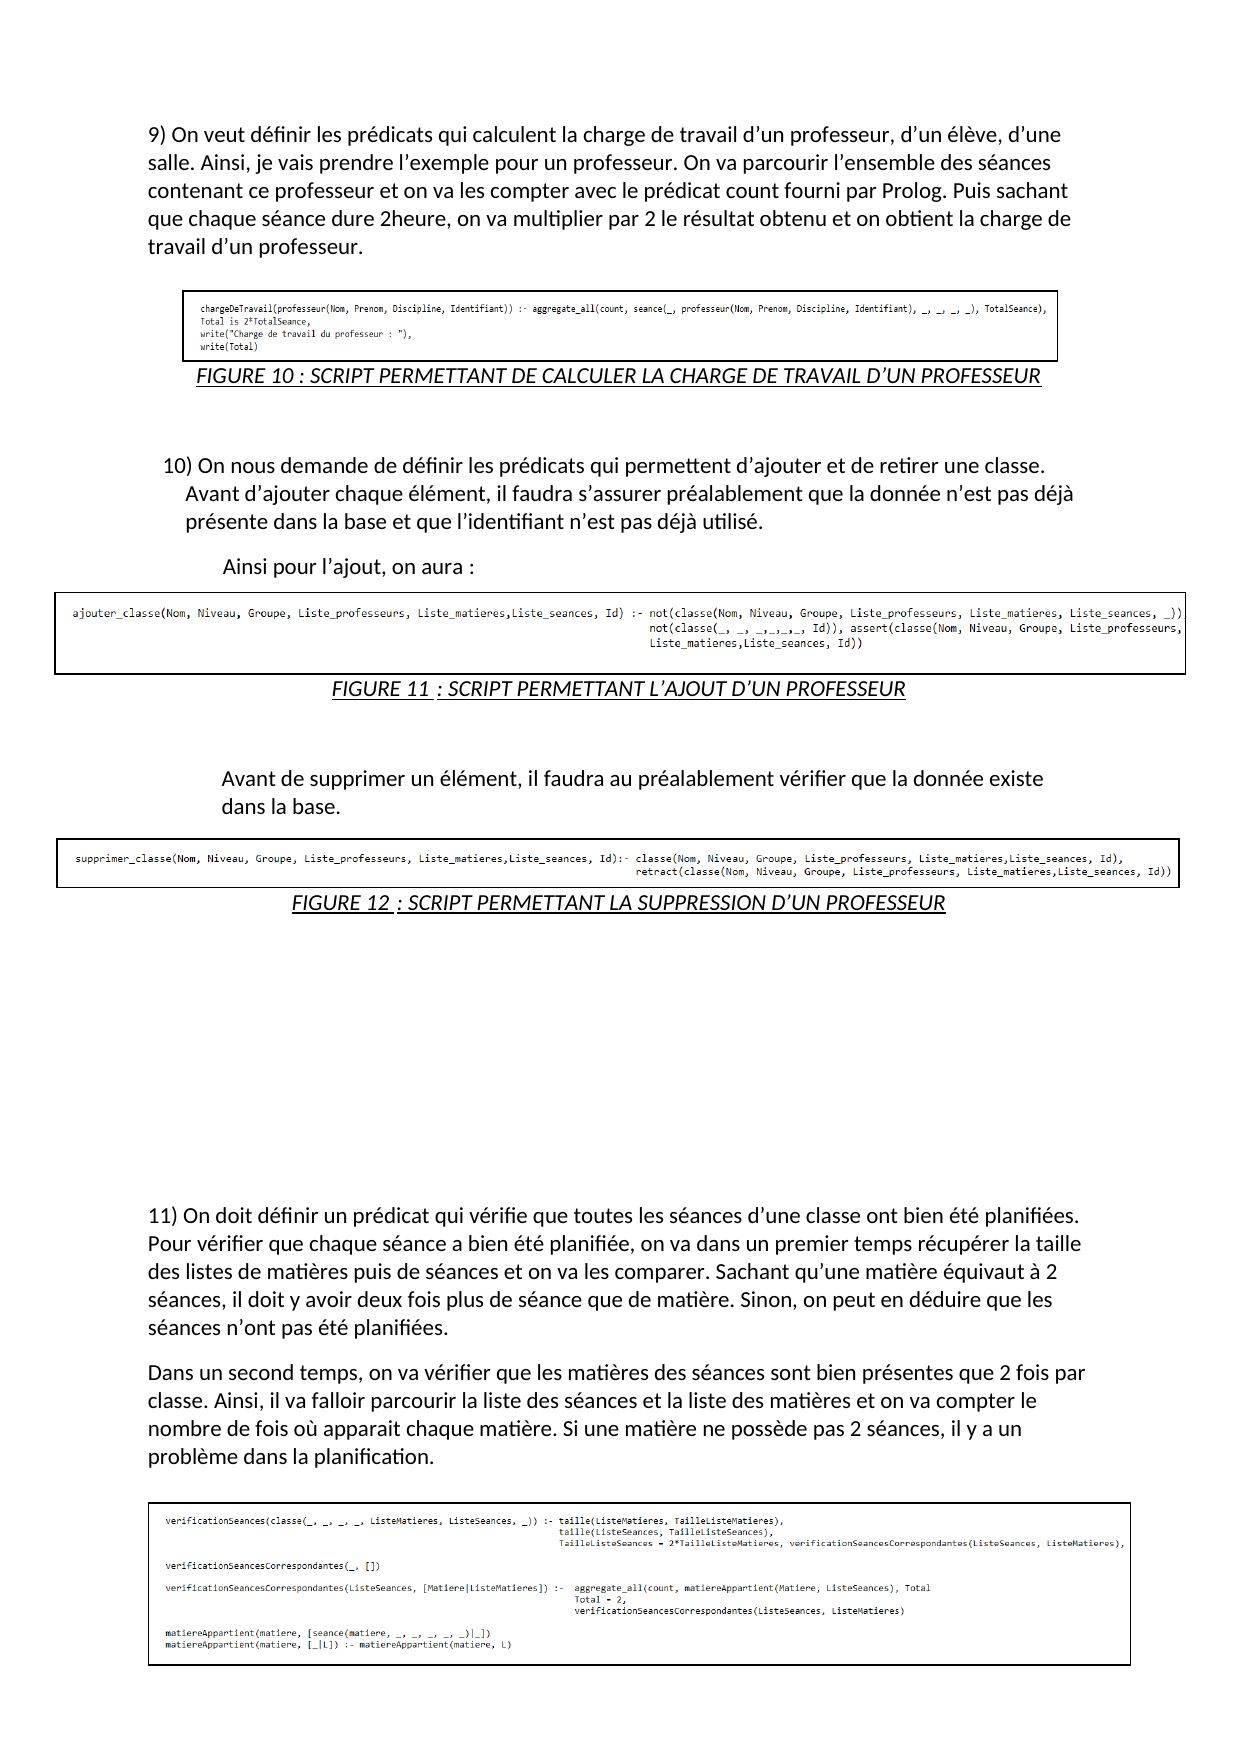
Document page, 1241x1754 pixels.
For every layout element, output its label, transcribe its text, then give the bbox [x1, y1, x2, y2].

text 9) On veut définir les prédicats qui calculent la charge de travail d’un professeur, d’un élève, d’une salle. Ainsi, je vais prendre l’exemple pour un professeur. On va parcourir l’ensemble des séances contenant ce professeur et on va les compter avec le prédicat count fourni par Prolog. Puis sachant que chaque séance dure 2heure, on va multiplier par 2 le résultat obtenu et on obtient la charge de travail d’un professeur. [148, 120, 1093, 260]
text Avant de supprimer un élément, il faudra au préalablement vérifier que la donnée existe dans la base. [221, 764, 1093, 820]
list [56, 593, 1185, 673]
text Dans un second temps, on va vérifier que les matières des séances sont bien présentes que 2 fois par classe. Ainsi, il va falloir parcourir la liste des séances et la liste des matières et on va compter le nombre de fois où apparait chaque matière. Si une matière ne possède pas 2 séances, il y a un problème dans la planification. [149, 1504, 1130, 1664]
text 11) On doit définir un prédicat qui vérifie que toutes les séances d’une classe ont bien été planifiées. Pour vérifier que chaque séance a bien été planifiée, on va dans un premier temps récupérer la taille des listes de matières puis de séances et on va les comparer. Sachant qu’une matière équivaut à 2 séances, il doit y avoir deux fois plus de séance que de matière. Sinon, on peut en déduire que les séances n’ont pas été planifiées. [148, 1201, 1093, 1341]
text FIGURE 11 : SCRIPT PERMETTANT L’AJOUT D’UN PROFESSEUR [148, 675, 1093, 703]
text [184, 292, 1057, 360]
text FIGURE 10 : SCRIPT PERMETTANT DE CALCULER LA CHARGE DE TRAVAIL D’UN PROFESSEUR [148, 276, 1093, 390]
text Dans un second temps, on va vérifier que les matières des séances sont bien présentes que 2 fois par classe. Ainsi, il va falloir parcourir la liste des séances et la liste des matières et on va compter le nombre de fois où apparait chaque matière. Si une matière ne possède pas 2 séances, il y a un problème dans la planification. [148, 1358, 1093, 1470]
list Ainsi pour l’ajout, on aura : [223, 552, 1093, 580]
text [58, 840, 1178, 887]
text 10) On nous demande de définir les prédicats qui permettent d’ajouter et de retirer une classe. Avant d’ajouter chaque élément, il faudra s’assurer préalablement que la donnée n’est pas déjà présente dans la base et que l’identifiant n’est pas déjà utilisé. [162, 451, 1093, 535]
text FIGURE 12 : SCRIPT PERMETTANT LA SUPPRESSION D’UN PROFESSEUR [148, 888, 1093, 916]
